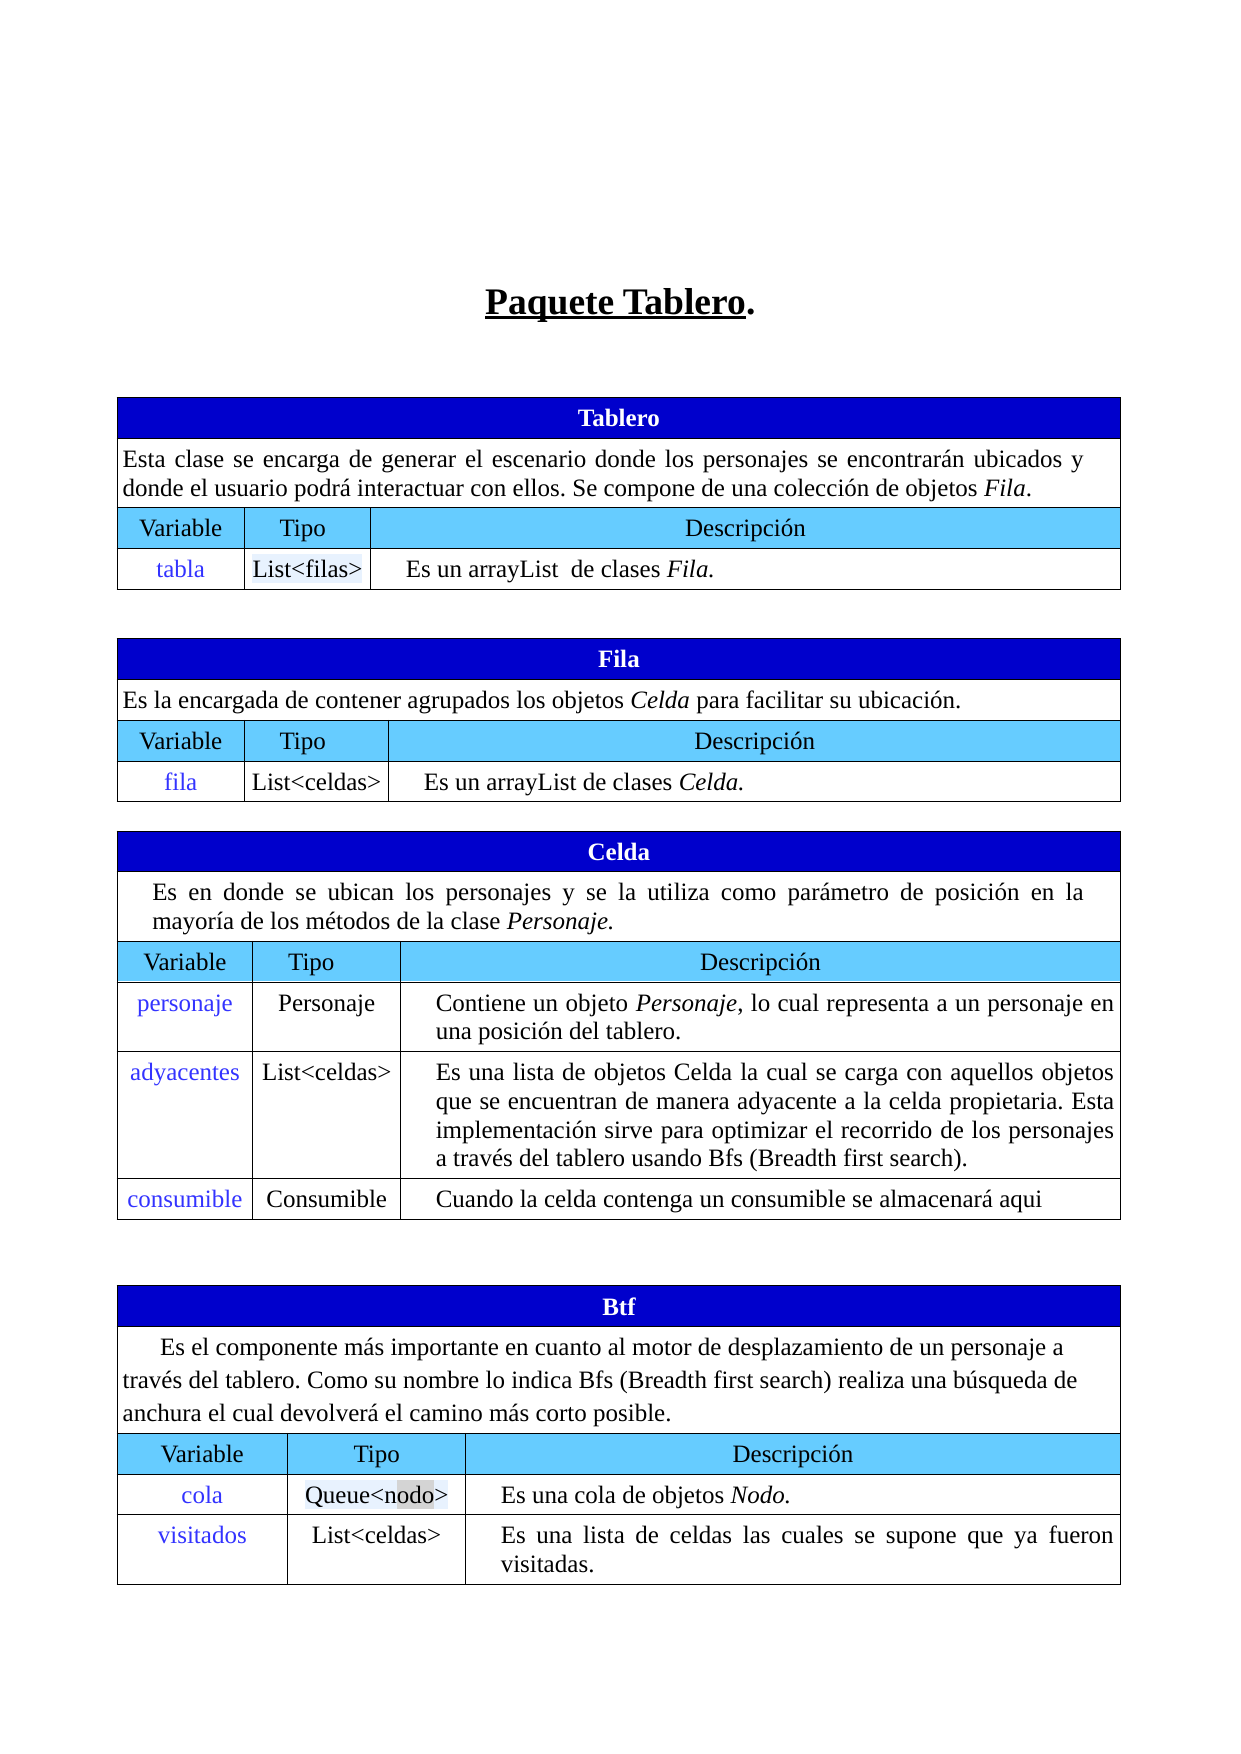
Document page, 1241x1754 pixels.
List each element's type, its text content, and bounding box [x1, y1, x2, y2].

table_cell consumible [118, 1179, 252, 1219]
table_cell Es una lista de celdas las cuales se supone que ya fueron visitadas. [466, 1515, 1120, 1584]
table_cell Contiene un objeto Personaje, lo cual representa a un personaje en una posición del tablero. [401, 983, 1120, 1051]
table_cell Es el componente más importante en cuanto al motor de desplazamiento de un personaje a través del tablero. Como su nombre lo indica Bfs (Breadth first search) realiza una búsqueda de anchura el cual devolverá el camino más corto posible. [118, 1327, 1120, 1433]
table_header Celda [118, 832, 1120, 871]
table_cell List<celdas> [253, 1052, 400, 1178]
table_header Fila [118, 639, 1120, 679]
table_cell List<celdas> [245, 762, 388, 801]
table_cell Cuando la celda contenga un consumible se almacenará aqui [401, 1179, 1120, 1219]
table_header Btf [118, 1286, 1120, 1326]
table_cell fila [118, 762, 244, 801]
table_cell Tipo [245, 508, 370, 548]
table_cell Tipo [288, 1434, 465, 1474]
table_header Tablero [118, 398, 1120, 438]
table_cell Es un arrayList de clases Fila. [371, 549, 1120, 589]
table_cell tabla [118, 549, 244, 589]
table_cell Descripción [401, 942, 1120, 981]
table_cell Es un arrayList de clases Celda. [389, 762, 1120, 801]
table_cell Variable [118, 942, 252, 981]
table_cell Tipo [245, 721, 388, 761]
table_cell personaje [118, 983, 252, 1051]
table_cell Tipo [253, 942, 400, 981]
table_cell Descripción [466, 1434, 1120, 1474]
table_cell adyacentes [118, 1052, 252, 1178]
table_cell Consumible [253, 1179, 400, 1219]
table_cell Es una lista de objetos Celda la cual se carga con aquellos objetos que se encuentran de manera adyacente a la celda propietaria. Esta implementación sirve para optimizar el recorrido de los personajes a través del tablero usando Bfs (Breadth first search). [401, 1052, 1120, 1178]
table_cell Es en donde se ubican los personajes y se la utiliza como parámetro de posición en la mayoría de los métodos de la clase Personaje. [118, 872, 1120, 941]
table_cell Es una cola de objetos Nodo. [466, 1475, 1120, 1514]
table_cell Variable [118, 721, 244, 761]
table_cell Es la encargada de contener agrupados los objetos Celda para facilitar su ubicación. [118, 680, 1120, 720]
table_cell Descripción [389, 721, 1120, 761]
table_cell List<filas> [245, 549, 370, 589]
table_cell Variable [118, 1434, 287, 1474]
table_cell Esta clase se encarga de generar el escenario donde los personajes se encontrarán ubicados y donde el usuario podrá interactuar con ellos. Se compone de una colección de objetos Fila. [118, 439, 1120, 507]
table_cell cola [118, 1475, 287, 1514]
table_cell visitados [118, 1515, 287, 1584]
table_cell Variable [118, 508, 244, 548]
table_cell Descripción [371, 508, 1120, 548]
table_cell List<celdas> [288, 1515, 465, 1584]
table_cell Queue<nodo> [288, 1475, 465, 1514]
table_cell Personaje [253, 983, 400, 1051]
text Paquete Tablero. [118, 279, 1122, 322]
